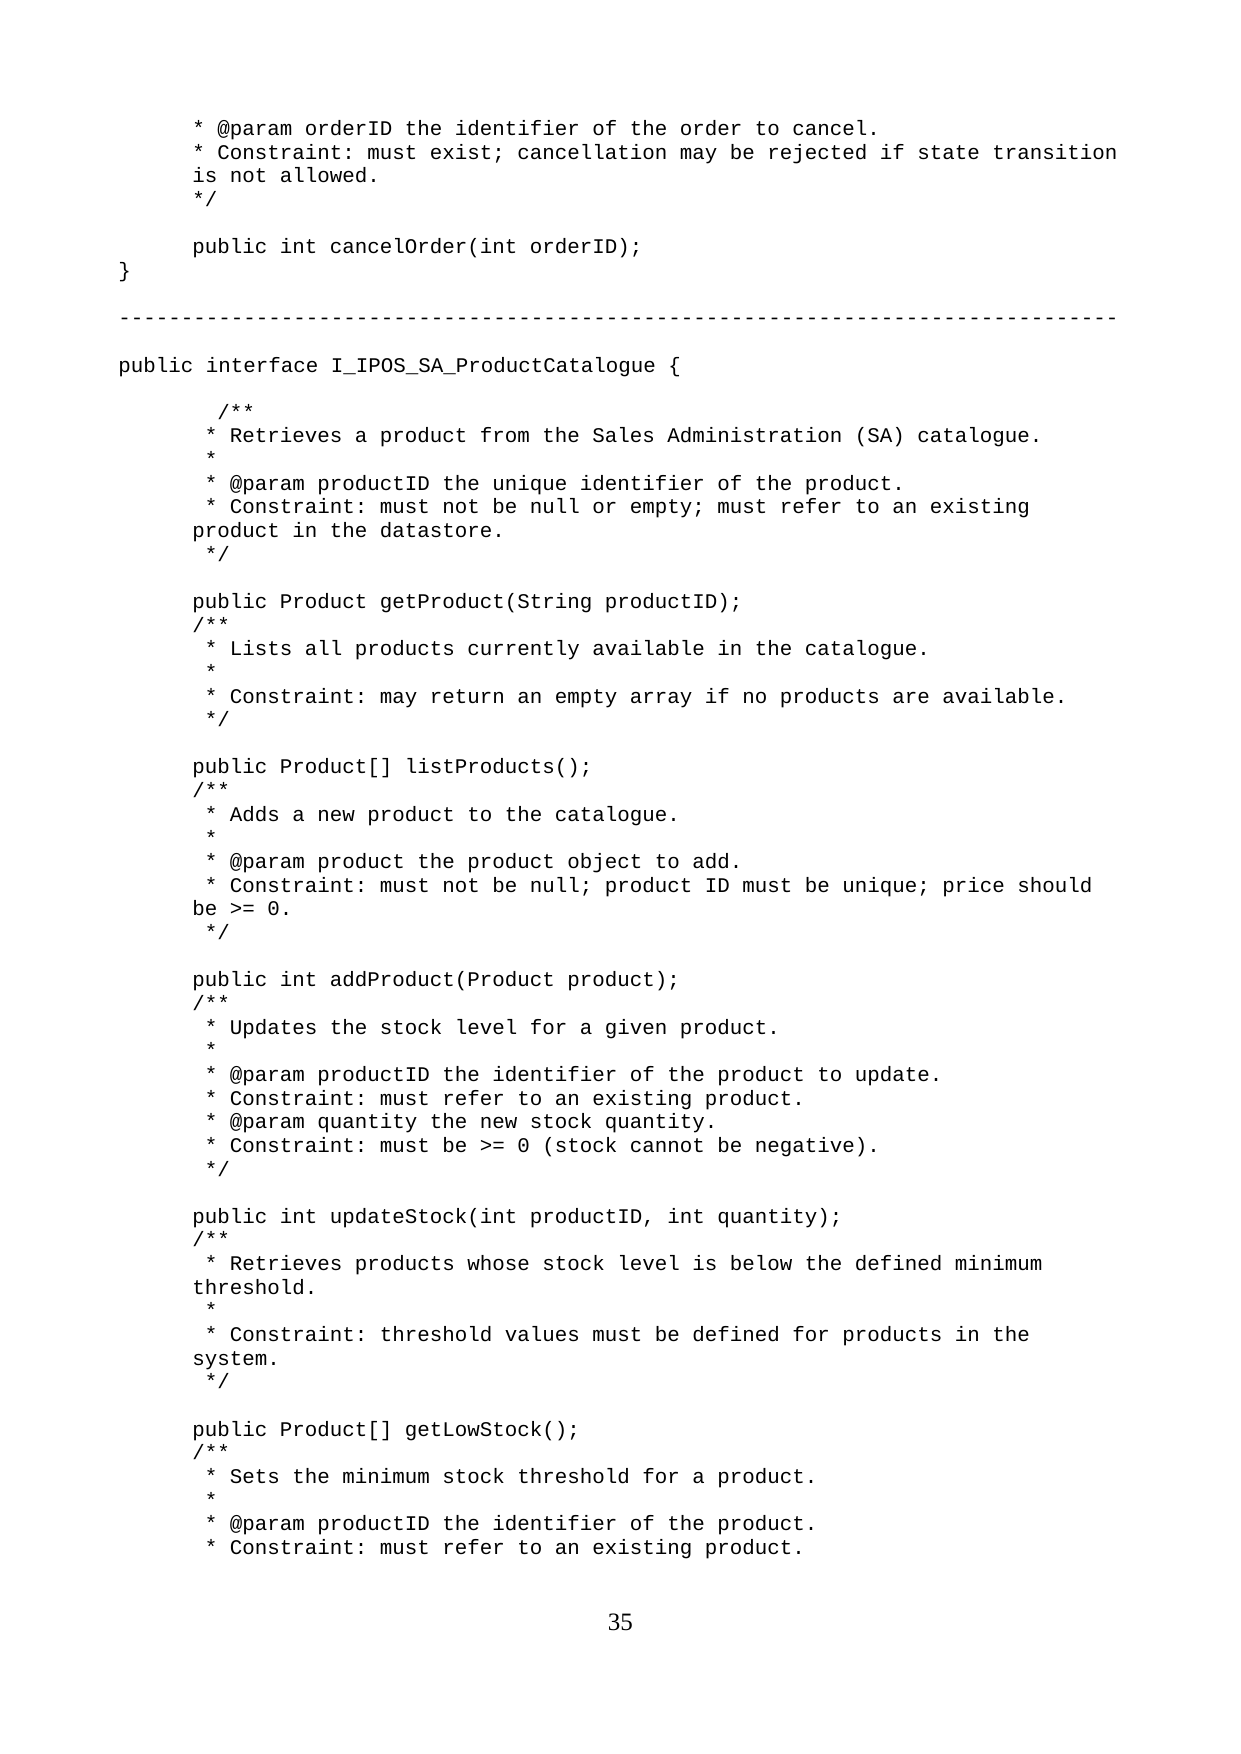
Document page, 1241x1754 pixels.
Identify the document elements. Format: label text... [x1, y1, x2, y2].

text * Updates the stock level for a given product. [192, 1017, 1122, 1040]
text * [192, 449, 1122, 473]
text * @param productID the identifier of the product to update. [192, 1064, 1122, 1088]
text * Lists all products currently available in the catalogue. [192, 638, 1122, 662]
text public Product getProduct(String productID); [192, 591, 1122, 615]
text -------------------------------------------------------------------------------- [118, 307, 1122, 331]
text */ [192, 1158, 1122, 1182]
text * Sets the minimum stock threshold for a product. [192, 1466, 1122, 1489]
text /** [192, 780, 1122, 804]
text * Adds a new product to the catalogue. [192, 804, 1122, 827]
text /** [192, 1229, 1122, 1253]
text * Constraint: threshold values must be defined for products in the system. [192, 1324, 1122, 1371]
text /** [192, 402, 1122, 426]
text * Constraint: must not be null; product ID must be unique; price should be >= 0. [192, 875, 1122, 922]
text * [192, 827, 1122, 851]
text * Constraint: must refer to an existing product. [192, 1088, 1122, 1111]
text * Constraint: must refer to an existing product. [192, 1537, 1122, 1561]
text */ [192, 544, 1122, 567]
text * @param productID the identifier of the product. [192, 1513, 1122, 1537]
text * @param productID the unique identifier of the product. [192, 473, 1122, 496]
text } [118, 260, 1122, 284]
text * [192, 662, 1122, 686]
text * Retrieves products whose stock level is below the defined minimum threshold. [192, 1253, 1122, 1300]
text * @param product the product object to add. [192, 851, 1122, 875]
text public Product[] getLowStock(); [192, 1419, 1122, 1442]
text /** [192, 993, 1122, 1017]
text * [192, 1040, 1122, 1064]
text /** [192, 615, 1122, 638]
text */ [192, 709, 1122, 733]
text * Constraint: may return an empty array if no products are available. [192, 686, 1122, 709]
text public int updateStock(int productID, int quantity); [192, 1206, 1122, 1229]
text * [192, 1489, 1122, 1513]
text * Constraint: must be >= 0 (stock cannot be negative). [192, 1135, 1122, 1158]
text public Product[] listProducts(); [192, 757, 1122, 780]
text * @param orderID the identifier of the order to cancel. * Constraint: must exist; cancellation may be rejected if state transition is not allowed. */ public int cancelOrder(int orderID); [118, 118, 1122, 260]
text */ [192, 922, 1122, 946]
text /** [192, 1442, 1122, 1466]
text * [192, 1300, 1122, 1324]
text */ [192, 1371, 1122, 1395]
text public interface I_IPOS_SA_ProductCatalogue { [118, 354, 1122, 378]
text * Retrieves a product from the Sales Administration (SA) catalogue. [192, 426, 1122, 449]
text * Constraint: must not be null or empty; must refer to an existing product in the datastore. [192, 496, 1122, 544]
text * @param quantity the new stock quantity. [192, 1111, 1122, 1135]
text public int addProduct(Product product); [192, 969, 1122, 993]
